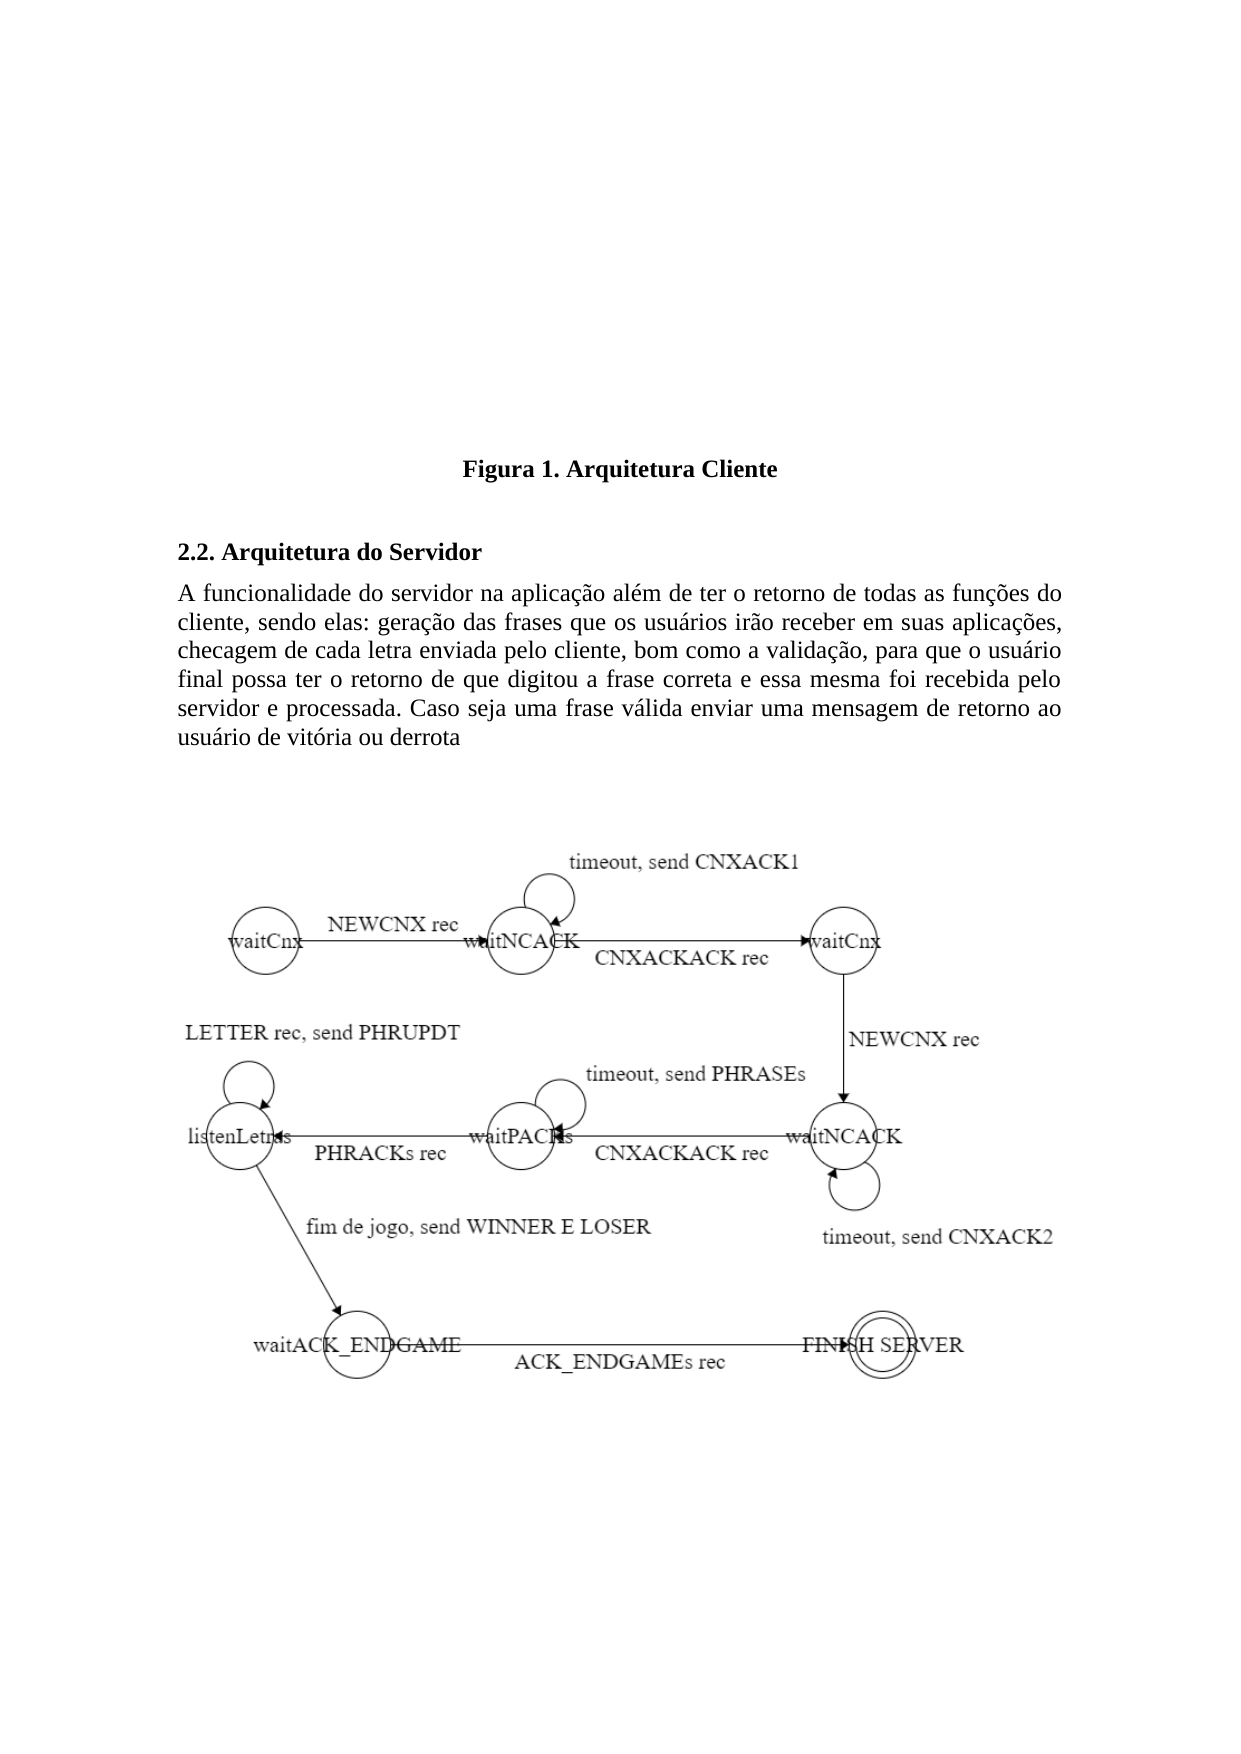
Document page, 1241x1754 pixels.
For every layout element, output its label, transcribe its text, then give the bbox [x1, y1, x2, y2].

text 2.2. Arquitetura do Servidor [177, 537, 1063, 566]
picture [177, 833, 1063, 1467]
text A funcionalidade do servidor na aplicação além de ter o retorno de todas as funções do cliente, sendo elas: geração das frases que os usuários irão receber em suas aplicações, checagem de cada letra enviada pelo cliente, bom como a validação, para que o usuário final possa ter o retorno de que digitou a frase correta e essa mesma foi recebida pelo servidor e processada. Caso seja uma frase válida enviar uma mensagem de retorno ao usuário de vitória ou derrota [177, 578, 1063, 751]
text Figura 1. Arquitetura Cliente [177, 454, 1063, 483]
